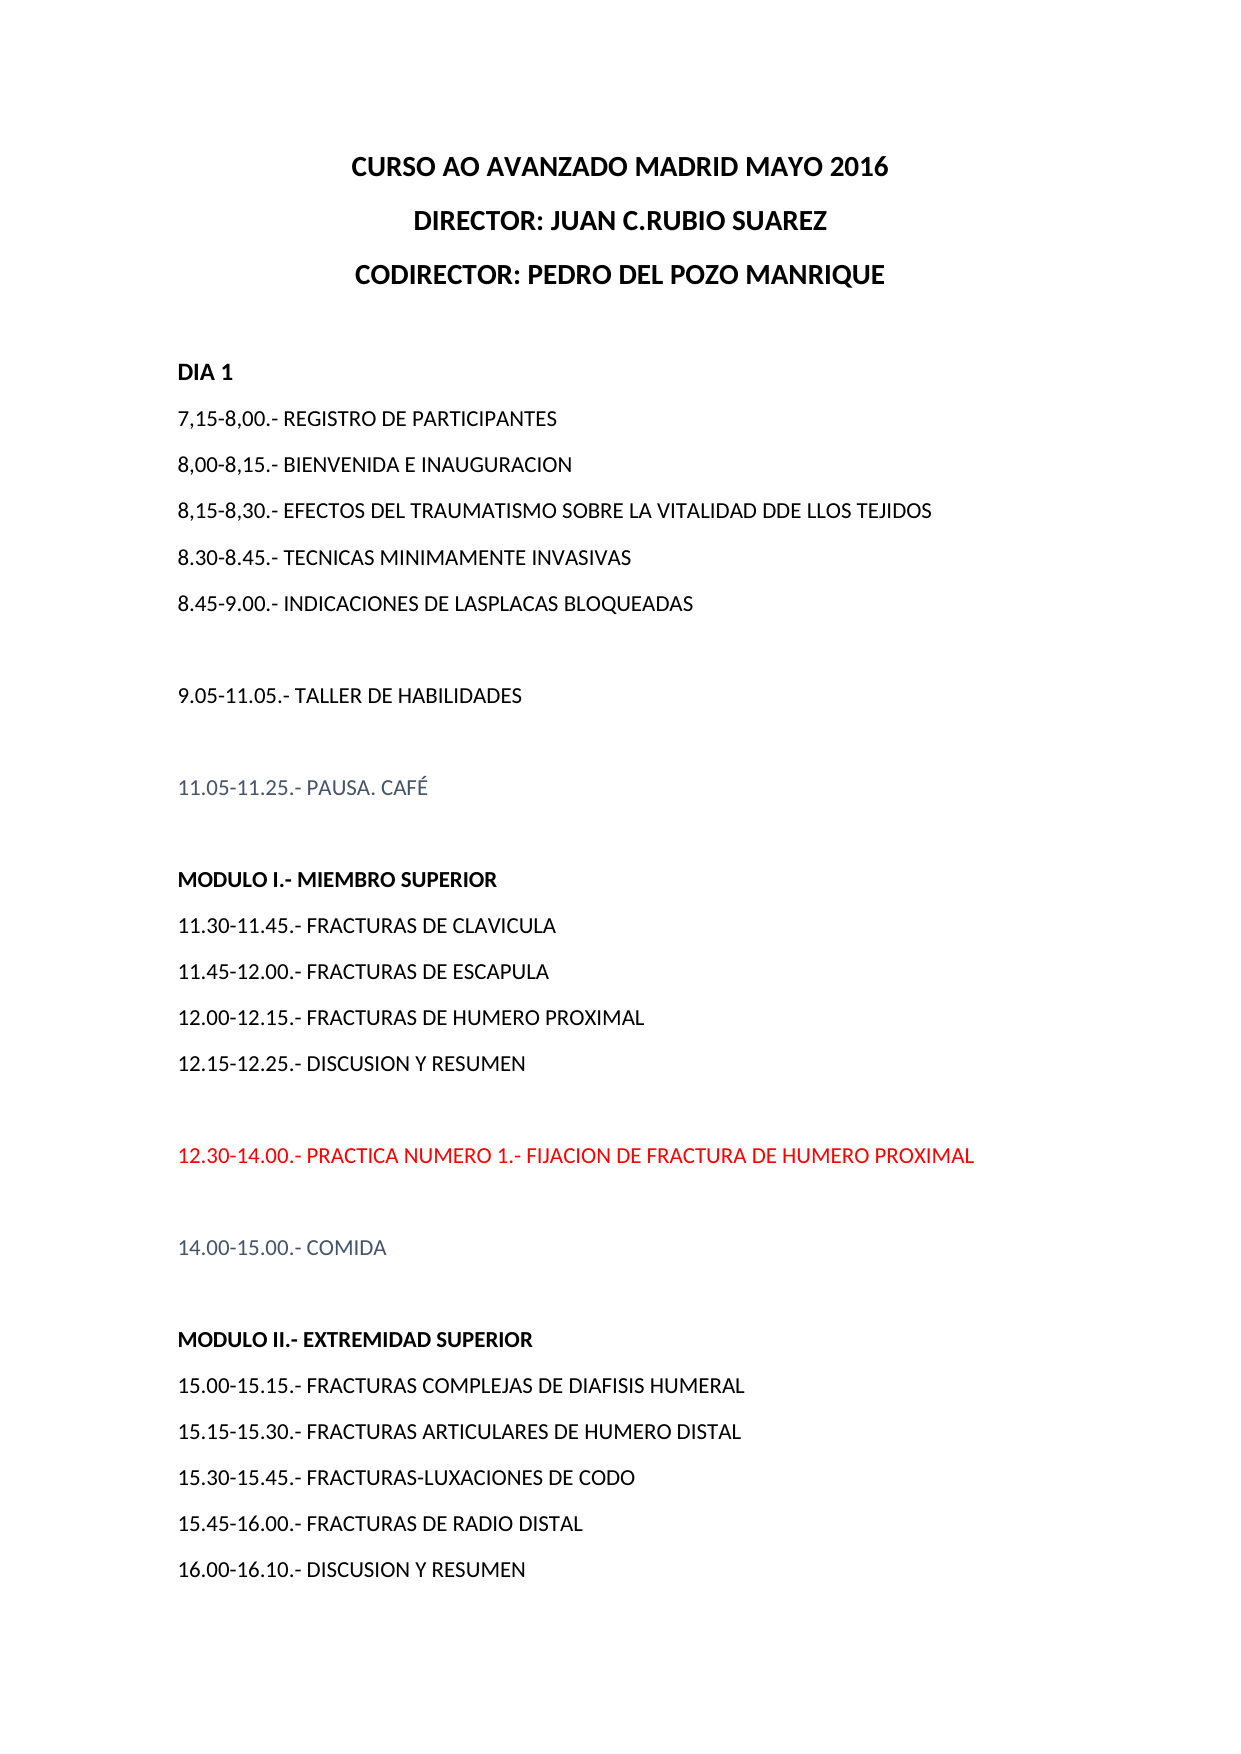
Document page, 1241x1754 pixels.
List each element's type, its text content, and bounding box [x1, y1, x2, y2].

text CURSO AO AVANZADO MADRID MAYO 2016 [177, 148, 1063, 183]
text 12.30-14.00.- PRACTICA NUMERO 1.- FIJACION DE FRACTURA DE HUMERO PROXIMAL [177, 1141, 1063, 1169]
text 15.30-15.45.- FRACTURAS-LUXACIONES DE CODO [177, 1463, 1063, 1491]
text 11.05-11.25.- PAUSA. CAFÉ [177, 773, 1063, 801]
text MODULO I.- MIEMBRO SUPERIOR [177, 865, 1063, 893]
text 15.00-15.15.- FRACTURAS COMPLEJAS DE DIAFISIS HUMERAL [177, 1371, 1063, 1399]
text DIA 1 [177, 356, 1063, 386]
text 12.15-12.25.- DISCUSION Y RESUMEN [177, 1049, 1063, 1077]
text CODIRECTOR: PEDRO DEL POZO MANRIQUE [177, 256, 1063, 291]
text MODULO II.- EXTREMIDAD SUPERIOR [177, 1325, 1063, 1353]
text 8,15-8,30.- EFECTOS DEL TRAUMATISMO SOBRE LA VITALIDAD DDE LLOS TEJIDOS [177, 497, 1063, 524]
text 15.45-16.00.- FRACTURAS DE RADIO DISTAL [177, 1509, 1063, 1537]
text 7,15-8,00.- REGISTRO DE PARTICIPANTES [177, 404, 1063, 432]
text 12.00-12.15.- FRACTURAS DE HUMERO PROXIMAL [177, 1003, 1063, 1031]
text 14.00-15.00.- COMIDA [177, 1233, 1063, 1261]
text 16.00-16.10.- DISCUSION Y RESUMEN [177, 1556, 1063, 1583]
text 8.30-8.45.- TECNICAS MINIMAMENTE INVASIVAS [177, 543, 1063, 571]
text 15.15-15.30.- FRACTURAS ARTICULARES DE HUMERO DISTAL [177, 1417, 1063, 1445]
text 8.45-9.00.- INDICACIONES DE LASPLACAS BLOQUEADAS [177, 589, 1063, 617]
text 8,00-8,15.- BIENVENIDA E INAUGURACION [177, 451, 1063, 478]
text 11.30-11.45.- FRACTURAS DE CLAVICULA [177, 911, 1063, 939]
text DIRECTOR: JUAN C.RUBIO SUAREZ [177, 202, 1063, 237]
text 9.05-11.05.- TALLER DE HABILIDADES [177, 681, 1063, 709]
text 11.45-12.00.- FRACTURAS DE ESCAPULA [177, 957, 1063, 985]
